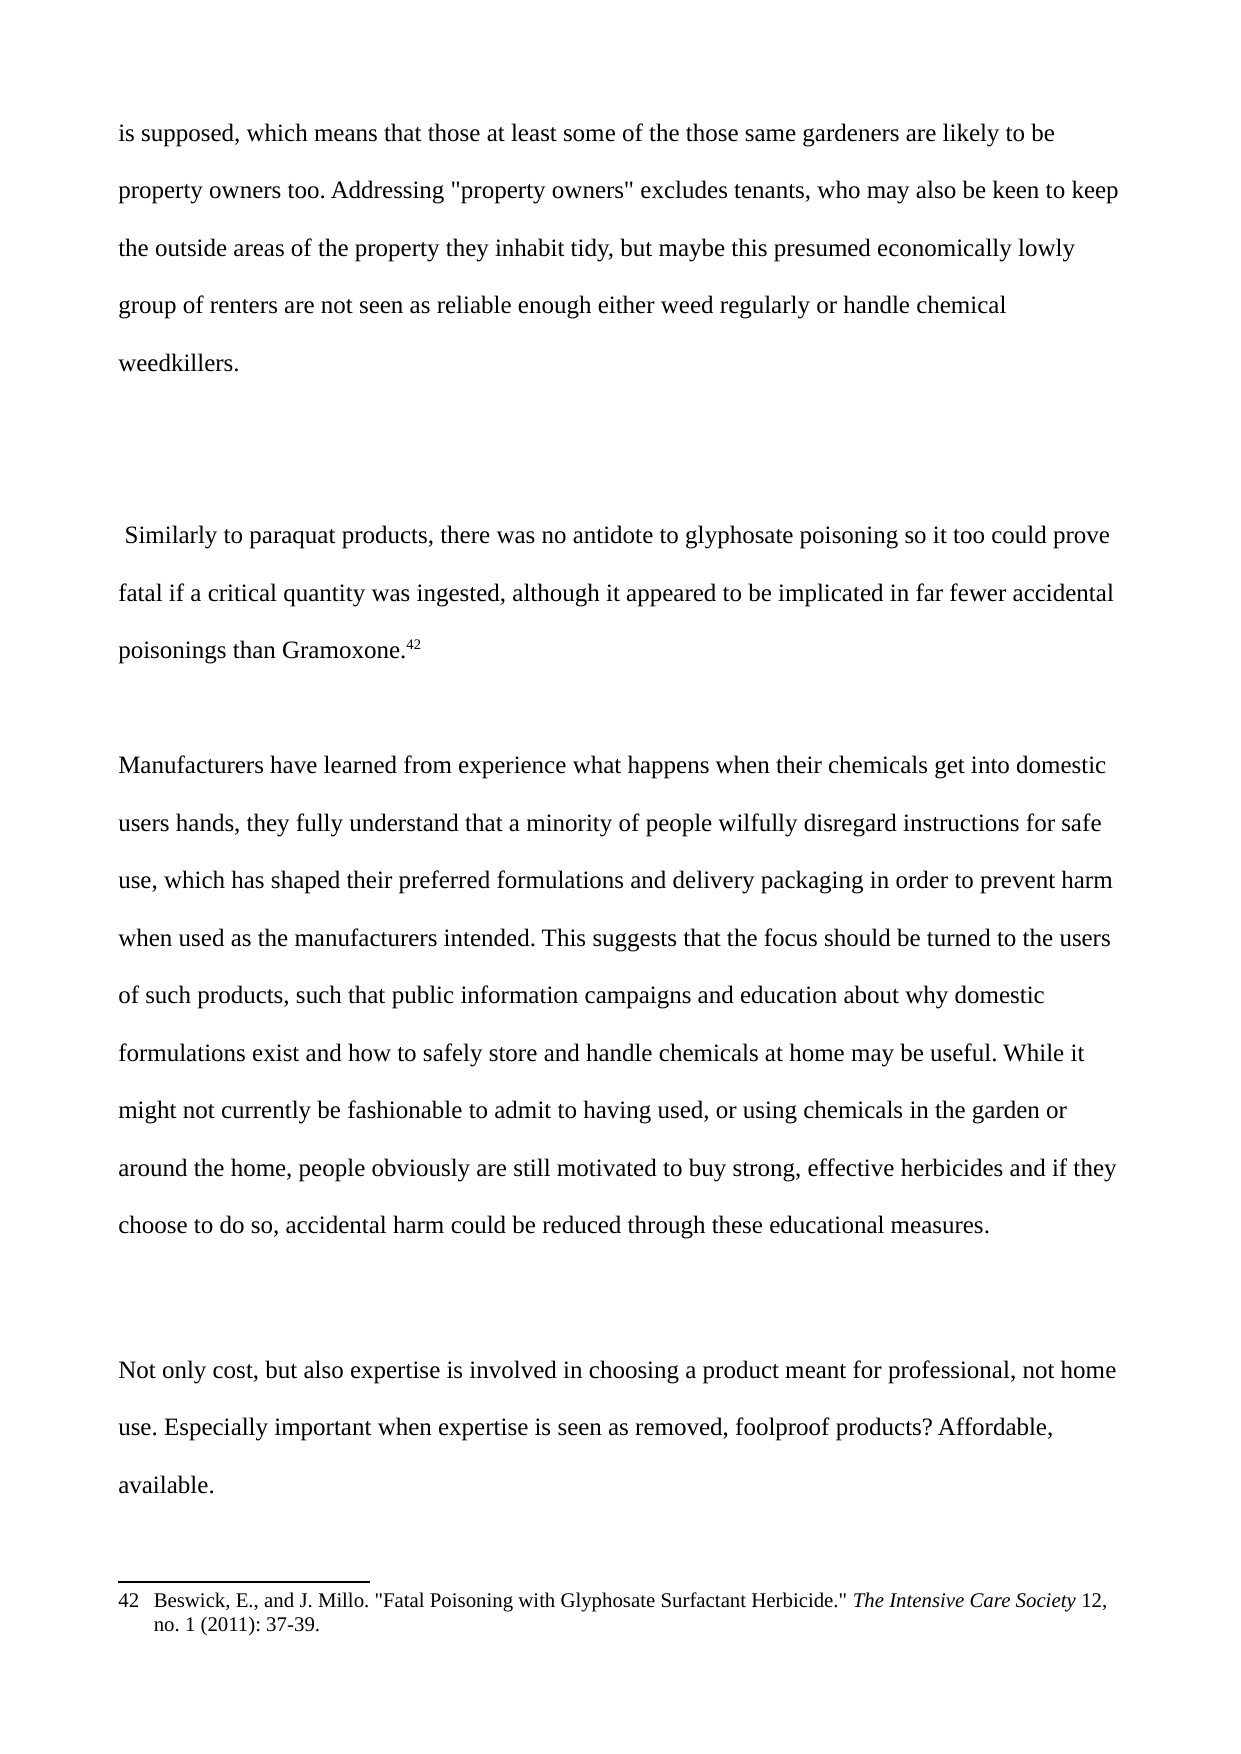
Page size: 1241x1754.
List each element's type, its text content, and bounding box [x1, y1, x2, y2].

text Manufacturers have learned from experience what happens when their chemicals get into domestic users hands, they fully understand that a minority of people wilfully disregard instructions for safe use, which has shaped their preferred formulations and delivery packaging in order to prevent harm when used as the manufacturers intended. This suggests that the focus should be turned to the users of such products, such that public information campaigns and education about why domestic formulations exist and how to safely store and handle chemicals at home may be useful. While it might not currently be fashionable to admit to having used, or using chemicals in the garden or around the home, people obviously are still motivated to buy strong, effective herbicides and if they choose to do so, accidental harm could be reduced through these educational measures. [118, 751, 1122, 1239]
text Beswick, E., and J. Millo. "Fatal Poisoning with Glyphosate Surfactant Herbicide." The Intensive Care Society 12, no. 1 (2011): 37-39. [118, 1588, 1122, 1636]
text Similarly to paraquat products, there was no antidote to glyphosate poisoning so it too could prove fatal if a critical quantity was ingested, although it appeared to be implicated in far fewer accidental poisonings than Gramoxone. [118, 521, 1122, 664]
text is supposed, which means that those at least some of the those same gardeners are likely to be property owners too. Addressing "property owners" excludes tenants, who may also be keen to keep the outside areas of the property they inhabit tidy, but maybe this presumed economically lowly group of renters are not seen as reliable enough either weed regularly or handle chemical weedkillers. [118, 118, 1122, 377]
text Not only cost, but also expertise is involved in choosing a product meant for professional, not home use. Especially important when expertise is seen as removed, foolproof products? Affordable, available. [118, 1355, 1122, 1498]
